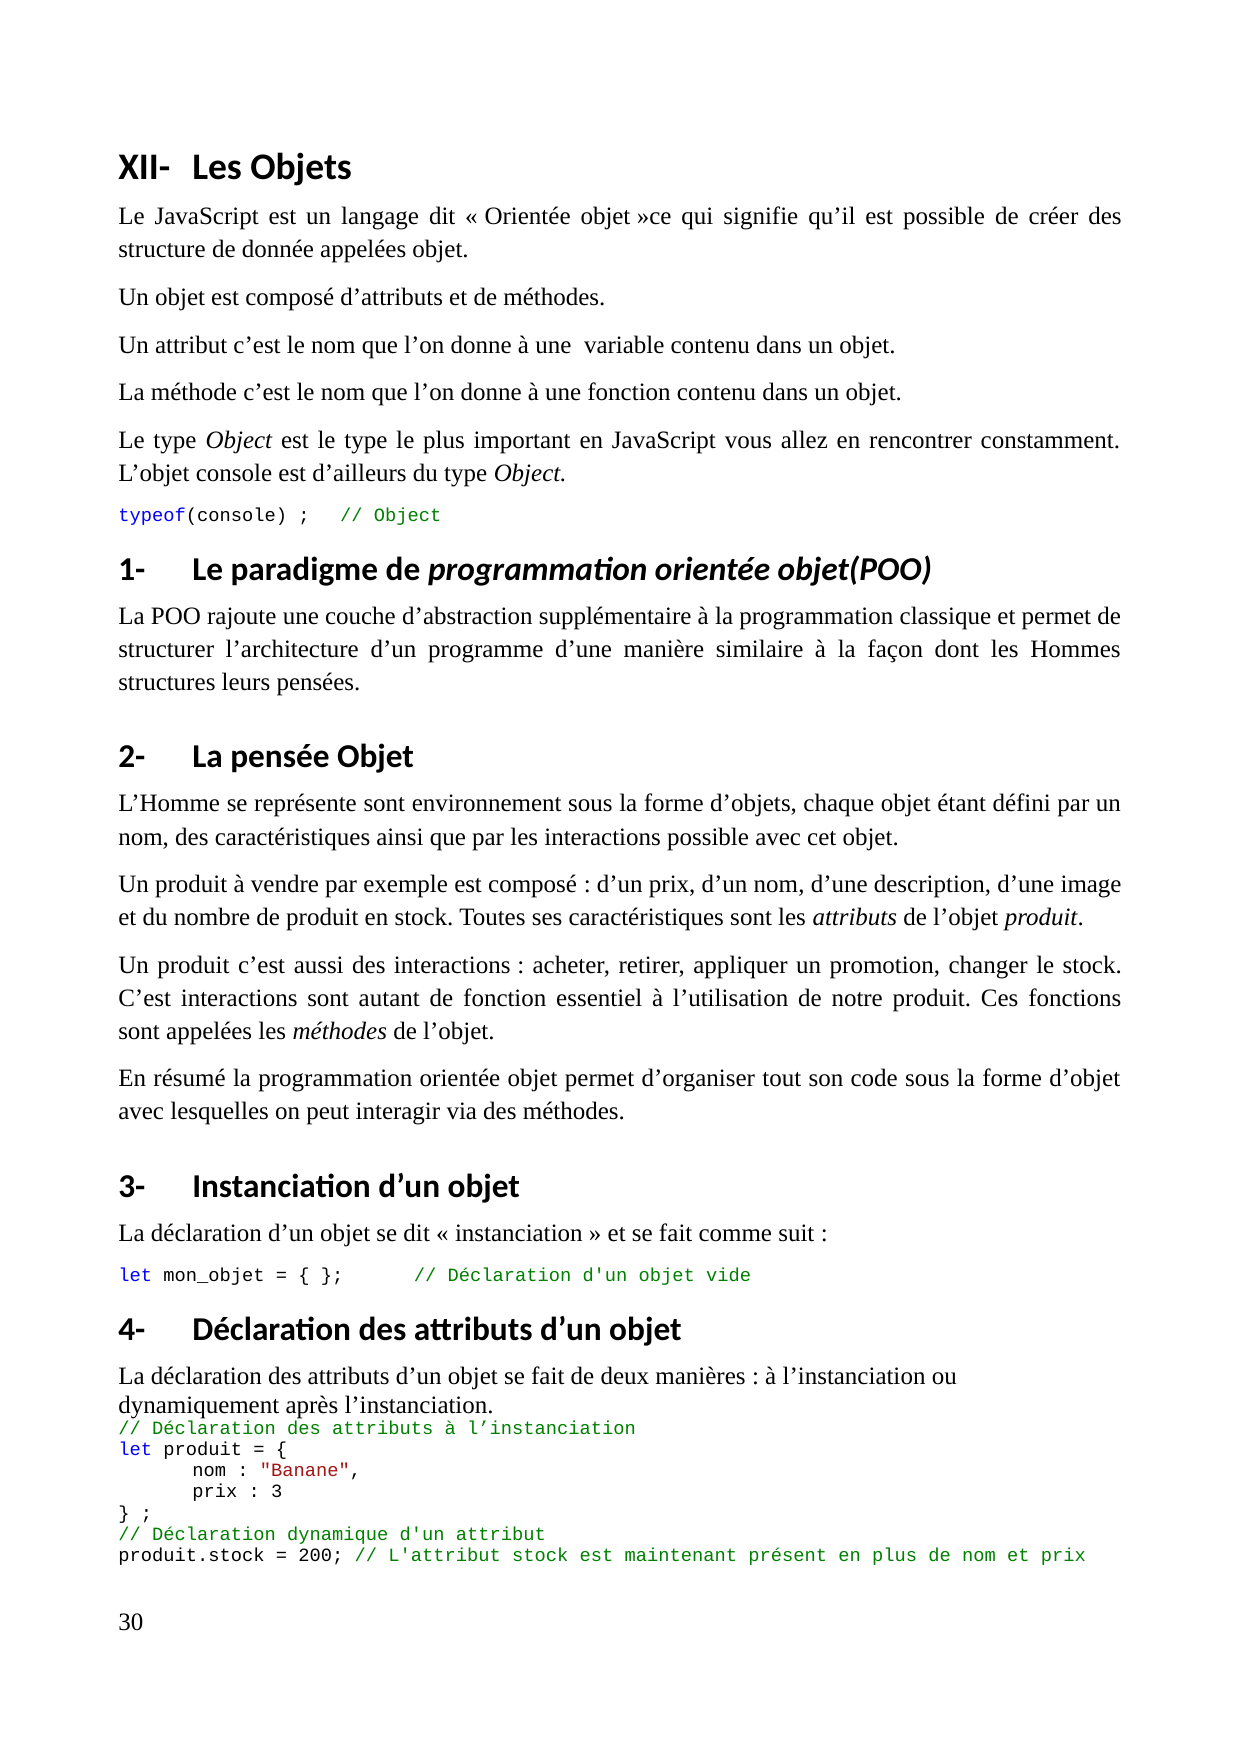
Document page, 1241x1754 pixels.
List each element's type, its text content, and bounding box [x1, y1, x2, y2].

text La POO rajoute une couche d’abstraction supplémentaire à la programmation classique et permet de structurer l’architecture d’un programme d’une manière similaire à la façon dont les Hommes structures leurs pensées. [118, 601, 1122, 696]
subtitle Le paradigme de programmation orientée objet(POO) [118, 548, 1122, 588]
text produit.stock = 200; // L'attribut stock est maintenant présent en plus de nom et prix [118, 1546, 1122, 1567]
text Le JavaScript est un langage dit « Orientée objet »ce qui signifie qu’il est possible de créer des structure de donnée appelées objet. [118, 201, 1122, 263]
text La déclaration d’un objet se dit « instanciation » et se fait comme suit : [118, 1218, 1122, 1247]
text nom : "Banane", [118, 1461, 1122, 1482]
text La déclaration des attributs d’un objet se fait de deux manières : à l’instanciation ou dynamiquement après l’instanciation. [118, 1361, 1122, 1418]
subtitle La pensée Objet [118, 735, 1122, 776]
text // Déclaration dynamique d'un attribut [118, 1525, 1122, 1546]
text Un attribut c’est le nom que l’on donne à une variable contenu dans un objet. [118, 330, 1122, 358]
text Un produit c’est aussi des interactions : acheter, retirer, appliquer un promotion, changer le stock. C’est interactions sont autant de fonction essentiel à l’utilisation de notre produit. Ces fonctions sont appelées les méthodes de l’objet. [118, 950, 1122, 1044]
subtitle Instanciation d’un objet [118, 1165, 1122, 1206]
text prix : 3 [118, 1482, 1122, 1503]
text typeof(console) ; // Object [118, 506, 1122, 527]
text En résumé la programmation orientée objet permet d’organiser tout son code sous la forme d’objet avec lesquelles on peut interagir via des méthodes. [118, 1063, 1122, 1125]
text } ; [118, 1503, 1122, 1525]
text // Déclaration des attributs à l’instanciation [118, 1418, 1122, 1440]
text let produit = { [118, 1440, 1122, 1461]
text Le type Object est le type le plus important en JavaScript vous allez en rencontrer constamment. L’objet console est d’ailleurs du type Object. [118, 425, 1122, 487]
subtitle Les Objets [118, 143, 1122, 189]
subtitle Déclaration des attributs d’un objet [118, 1308, 1122, 1348]
text Un produit à vendre par exemple est composé : d’un prix, d’un nom, d’une description, d’une image et du nombre de produit en stock. Toutes ses caractéristiques sont les attributs de l’objet produit. [118, 869, 1122, 931]
text L’Homme se représente sont environnement sous la forme d’objets, chaque objet étant défini par un nom, des caractéristiques ainsi que par les interactions possible avec cet objet. [118, 788, 1122, 850]
text let mon_objet = { }; // Déclaration d'un objet vide [118, 1266, 1122, 1287]
text La méthode c’est le nom que l’on donne à une fonction contenu dans un objet. [118, 377, 1122, 406]
text Un objet est composé d’attributs et de méthodes. [118, 282, 1122, 311]
